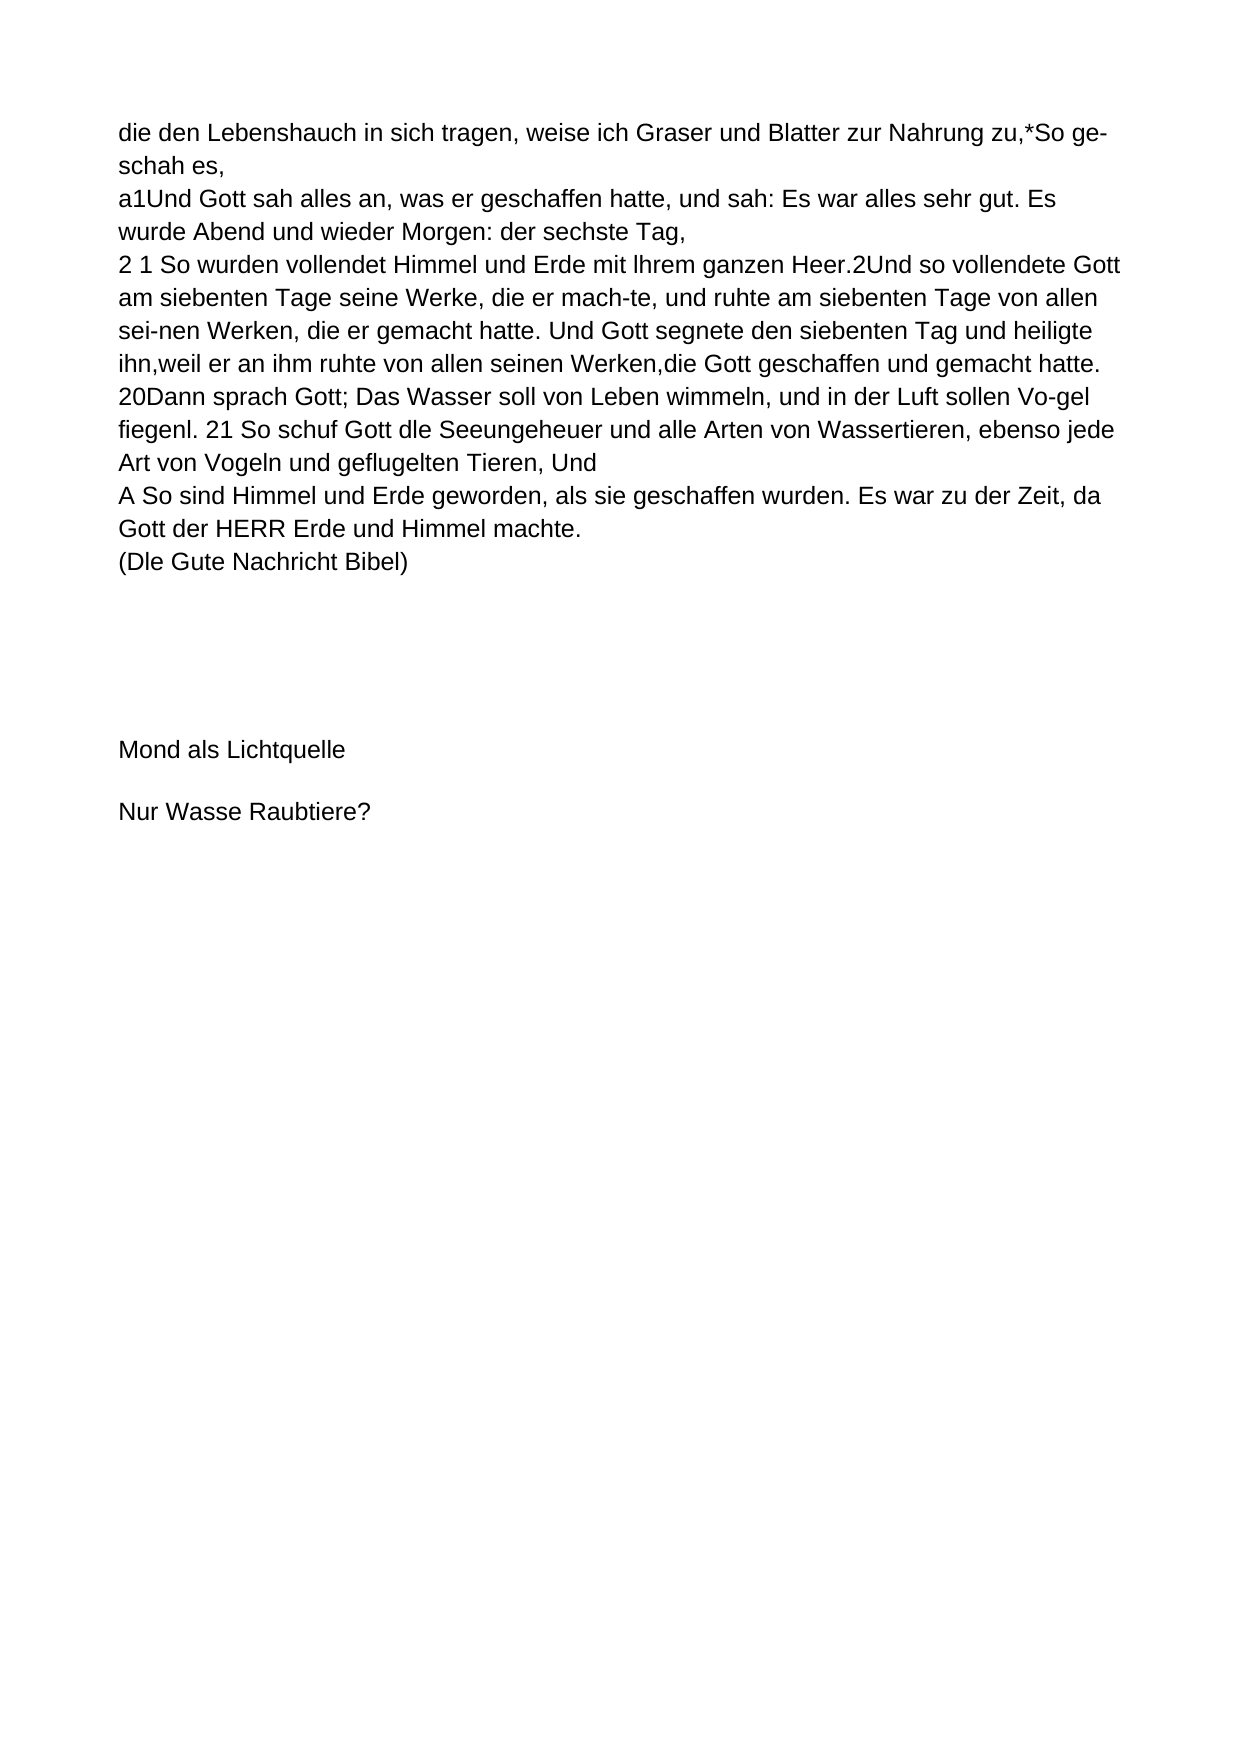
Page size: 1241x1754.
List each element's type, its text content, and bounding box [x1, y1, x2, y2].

text Mond als Lichtquelle [118, 735, 1122, 764]
text Nur Wasse Raubtiere? [118, 797, 1122, 826]
text die den Lebenshauch in sich tragen, weise ich Graser und Blatter zur Nahrung zu,*So ge-schah es, a1Und Gott sah alles an, was er geschaffen hatte, und sah: Es war alles sehr gut. Es wurde Abend und wieder Morgen: der sechste Tag, 2 1 So wurden vollendet Himmel und Erde mit lhrem ganzen Heer.2Und so vollendete Gott am siebenten Tage seine Werke, die er mach-te, und ruhte am siebenten Tage von allen sei-nen Werken, die er gemacht hatte. Und Gott segnete den siebenten Tag und heiligte ihn,weil er an ihm ruhte von allen seinen Werken,die Gott geschaffen und gemacht hatte. 20Dann sprach Gott; Das Wasser soll von Leben wimmeln, und in der Luft sollen Vo-gel fiegenl. 21 So schuf Gott dle Seeungeheuer und alle Arten von Wassertieren, ebenso jede Art von Vogeln und geflugelten Tieren, Und A So sind Himmel und Erde geworden, als sie geschaffen wurden. Es war zu der Zeit, da Gott der HERR Erde und Himmel machte. (Dle Gute Nachricht Bibel) [118, 118, 1122, 576]
